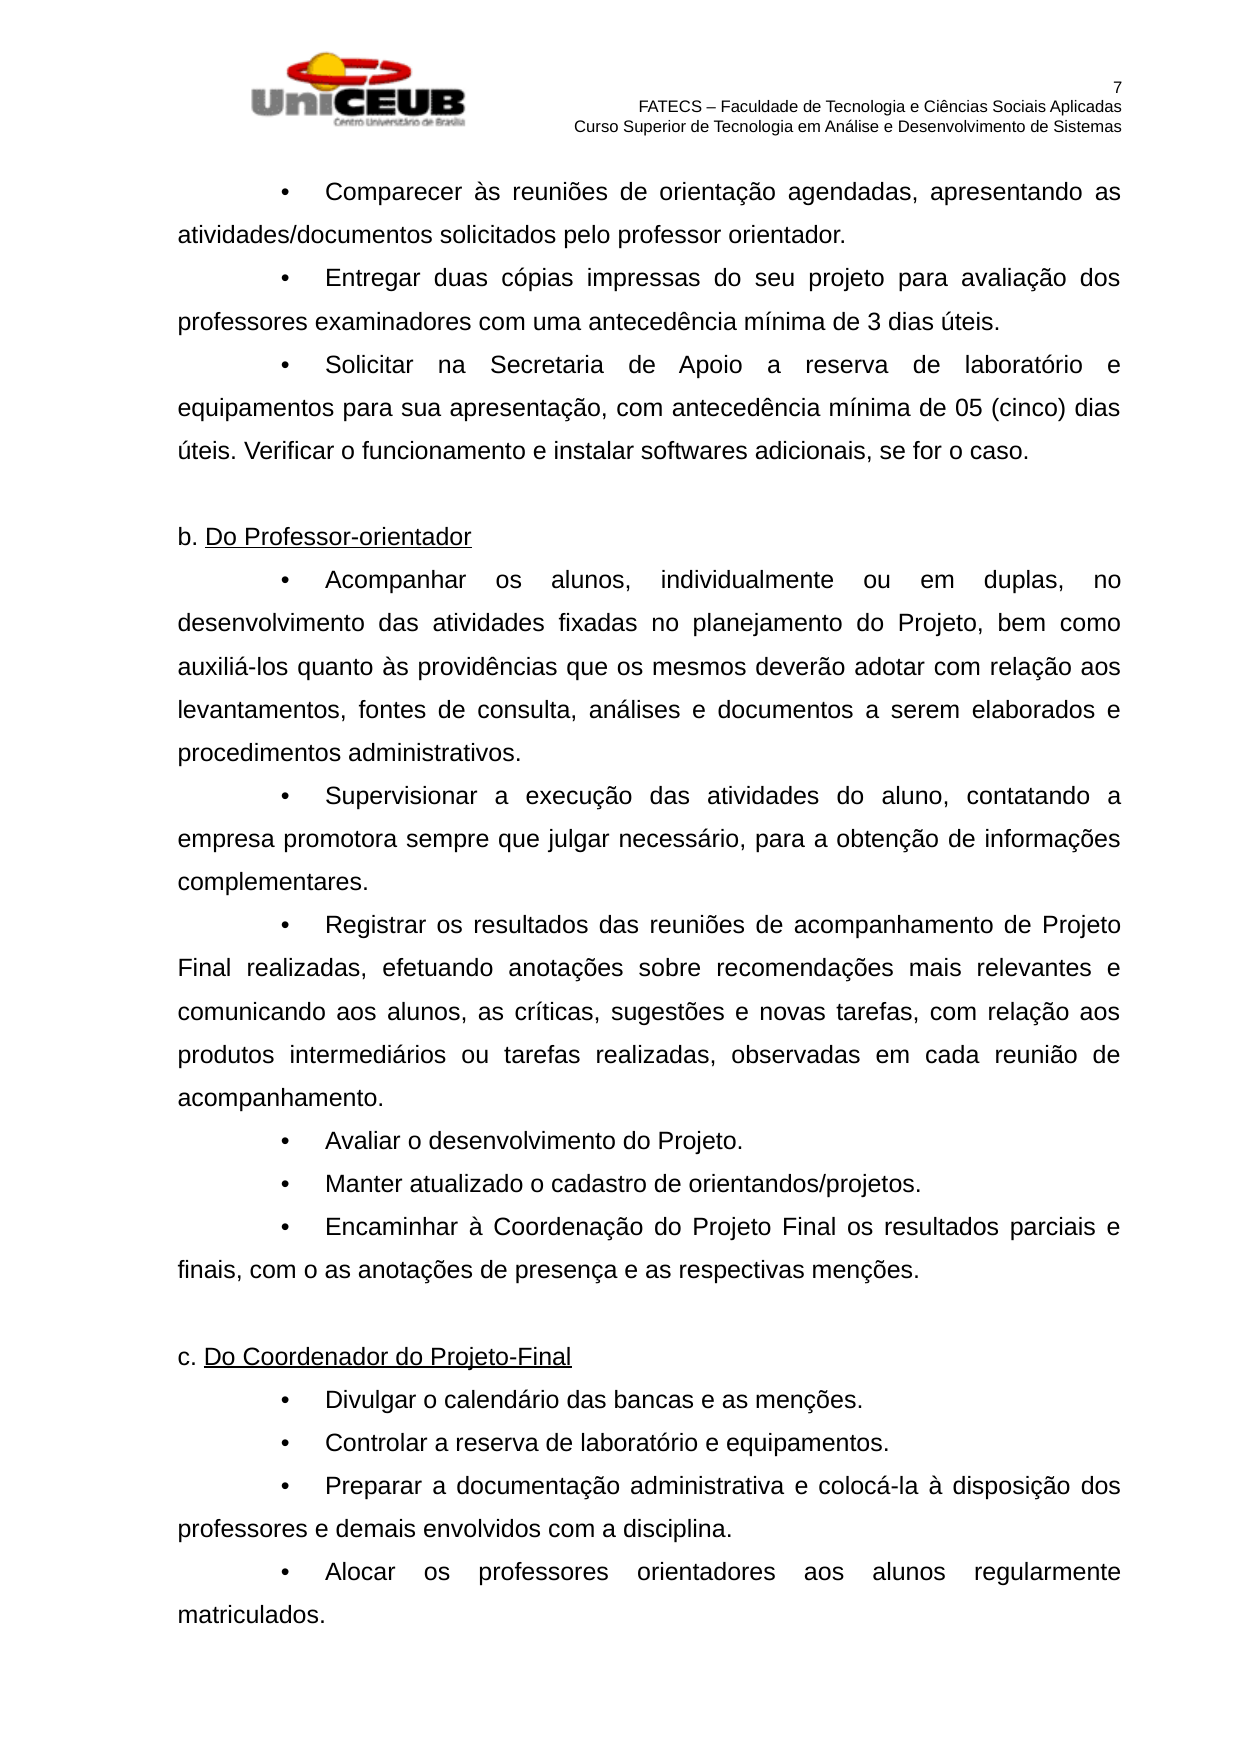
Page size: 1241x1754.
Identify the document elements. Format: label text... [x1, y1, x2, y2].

text • Registrar os resultados das reuniões de acompanhamento de Projeto Final realizadas, efetuando anotações sobre recomendações mais relevantes e comunicando aos alunos, as críticas, sugestões e novas tarefas, com relação aos produtos intermediários ou tarefas realizadas, observadas em cada reunião de acompanhamento. [177, 910, 1122, 1112]
subtitle c. Do Coordenador do Projeto-Final [177, 1342, 1122, 1370]
text • Divulgar o calendário das bancas e as menções. [177, 1385, 1122, 1413]
text • Alocar os professores orientadores aos alunos regularmente matriculados. [177, 1557, 1122, 1629]
text • Controlar a reserva de laboratório e equipamentos. [177, 1428, 1122, 1457]
text • Solicitar na Secretaria de Apoio a reserva de laboratório e equipamentos para sua apresentação, com antecedência mínima de 05 (cinco) dias úteis. Verificar o funcionamento e instalar softwares adicionais, se for o caso. [177, 350, 1122, 465]
text • Manter atualizado o cadastro de orientandos/projetos. [177, 1169, 1122, 1198]
text • Avaliar o desenvolvimento do Projeto. [177, 1126, 1122, 1155]
text • Encaminhar à Coordenação do Projeto Final os resultados parciais e finais, com o as anotações de presença e as respectivas menções. [177, 1212, 1122, 1284]
text • Comparecer às reuniões de orientação agendadas, apresentando as atividades/documentos solicitados pelo professor orientador. [177, 177, 1122, 249]
picture [179, 15, 473, 128]
text • Supervisionar a execução das atividades do aluno, contatando a empresa promotora sempre que julgar necessário, para a obtenção de informações complementares. [177, 781, 1122, 896]
text • Entregar duas cópias impressas do seu projeto para avaliação dos professores examinadores com uma antecedência mínima de 3 dias úteis. [177, 263, 1122, 335]
text • Preparar a documentação administrativa e colocá-la à disposição dos professores e demais envolvidos com a disciplina. [177, 1471, 1122, 1543]
text • Acompanhar os alunos, individualmente ou em duplas, no desenvolvimento das atividades fixadas no planejamento do Projeto, bem como auxiliá-los quanto às providências que os mesmos deverão adotar com relação aos levantamentos, fontes de consulta, análises e documentos a serem elaborados e procedimentos administrativos. [177, 565, 1122, 767]
subtitle b. Do Professor-orientador [177, 522, 1122, 551]
